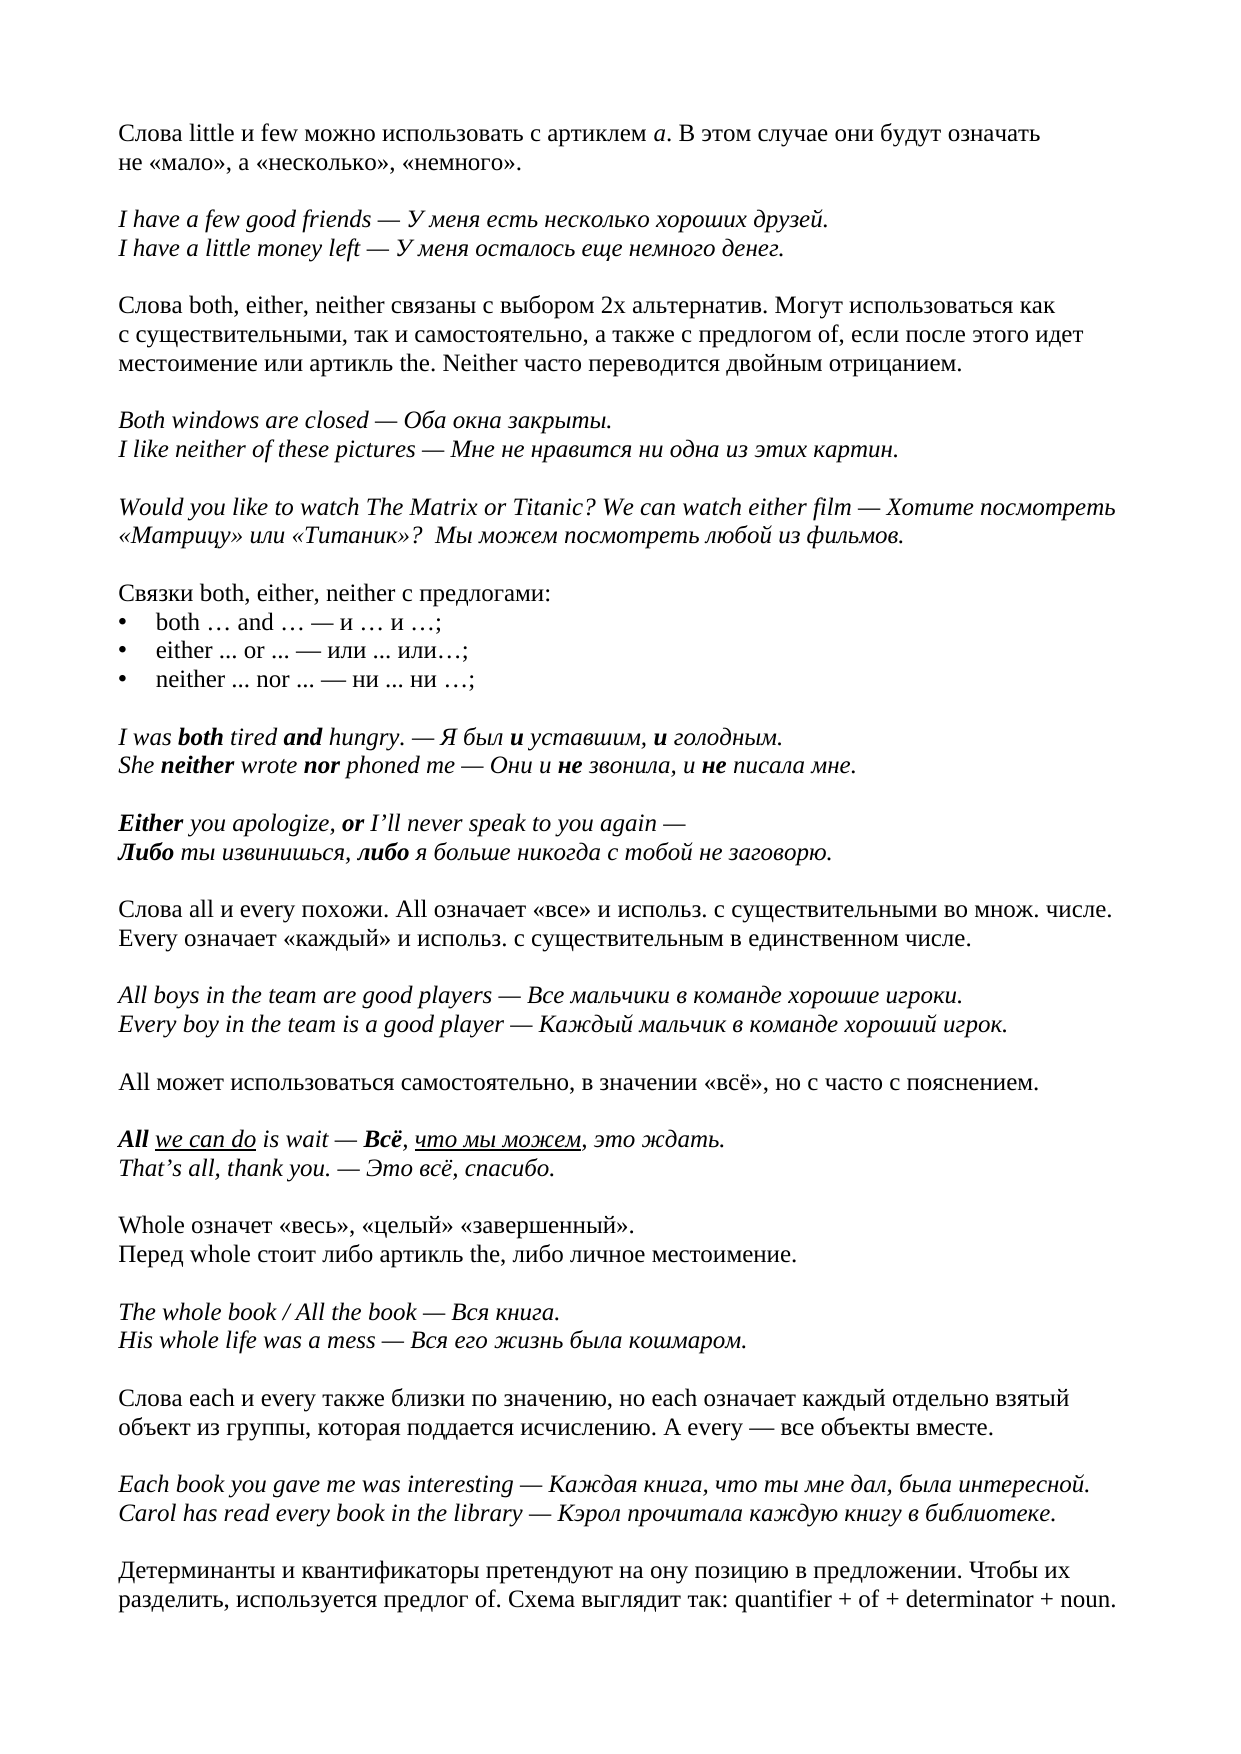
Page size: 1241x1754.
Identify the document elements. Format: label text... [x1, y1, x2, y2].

text Слова each и every также близки по значению, но each означает каждый отдельно взятый объект из группы, которая поддается исчислению. А every — все объекты вместе. [118, 1383, 1122, 1441]
text Слова little и few можно использовать с артиклем a. В этом случае они будут означать [118, 118, 1122, 147]
text не «мало», а «несколько», «немного». [118, 147, 1122, 176]
text That’s all, thank you. — Это всё, спасибо. [118, 1153, 1122, 1182]
text Would you like to watch The Matrix or Titanic? We can watch either film — Хотите посмотреть «Матрицу» или «Титаник»? Мы можем посмотреть любой из фильмов. [118, 492, 1122, 549]
text His whole life was a mess — Вся его жизнь была кошмаром. [118, 1326, 1122, 1354]
text Связки both, either, neither с предлогами: [118, 578, 1122, 607]
list both … and … — и … и …; [118, 607, 1122, 636]
list either ... or ... — или ... или…; [118, 636, 1122, 664]
text Each book you gave me was interesting — Каждая книга, что ты мне дал, была интересной. [118, 1469, 1122, 1498]
text I have a little money left — У меня осталось еще немного денег. [118, 233, 1122, 262]
text Every boy in the team is a good player — Каждый мальчик в команде хороший игрок. [118, 1009, 1122, 1038]
text Слова all и every похожи. All означает «все» и использ. с существительными во множ. числе. Every означает «каждый» и использ. с существительным в единственном числе. [118, 894, 1122, 952]
text The whole book / All the book — Вся книга. [118, 1297, 1122, 1326]
text Either you apologize, or I’ll never speak to you again — [118, 808, 1122, 837]
text I like neither of these pictures — Мне не нравится ни одна из этих картин. [118, 434, 1122, 463]
text Carol has read every book in the library — Кэрол прочитала каждую книгу в библиотеке. [118, 1498, 1122, 1527]
text Детерминанты и квантификаторы претендуют на ону позицию в предложении. Чтобы их разделить, используется предлог of. Схема выглядит так: quantifier + of + determinator + noun. [118, 1556, 1122, 1613]
text I was both tired and hungry. — Я был и уставшим, и голодным. [118, 722, 1122, 751]
text All boys in the team are good players — Все мальчики в команде хорошие игроки. [118, 981, 1122, 1009]
text с существительными, так и самостоятельно, а также с предлогом of, если после этого идет местоимение или артикль the. Neither часто переводится двойным отрицанием. [118, 319, 1122, 377]
text I have a few good friends — У меня есть несколько хороших друзей. [118, 204, 1122, 233]
text Либо ты извинишься, либо я больше никогда с тобой не заговорю. [118, 837, 1122, 866]
text All может использоваться самостоятельно, в значении «всё», но с часто с пояснением. [118, 1067, 1122, 1096]
text Слова both, either, neither связаны с выбором 2х альтернатив. Могут использоваться как [118, 291, 1122, 319]
text Перед whole стоит либо артикль the, либо личное местоимение. [118, 1239, 1122, 1268]
text All we can do is wait — Всё, что мы можем, это ждать. [118, 1124, 1122, 1153]
text Both windows are closed — Оба окна закрыты. [118, 406, 1122, 434]
text Whole означет «весь», «целый» «завершенный». [118, 1211, 1122, 1239]
text She neither wrote nor phoned me — Они и не звонила, и не писала мне. [118, 751, 1122, 779]
list neither ... nor ... — ни ... ни …; [118, 664, 1122, 693]
